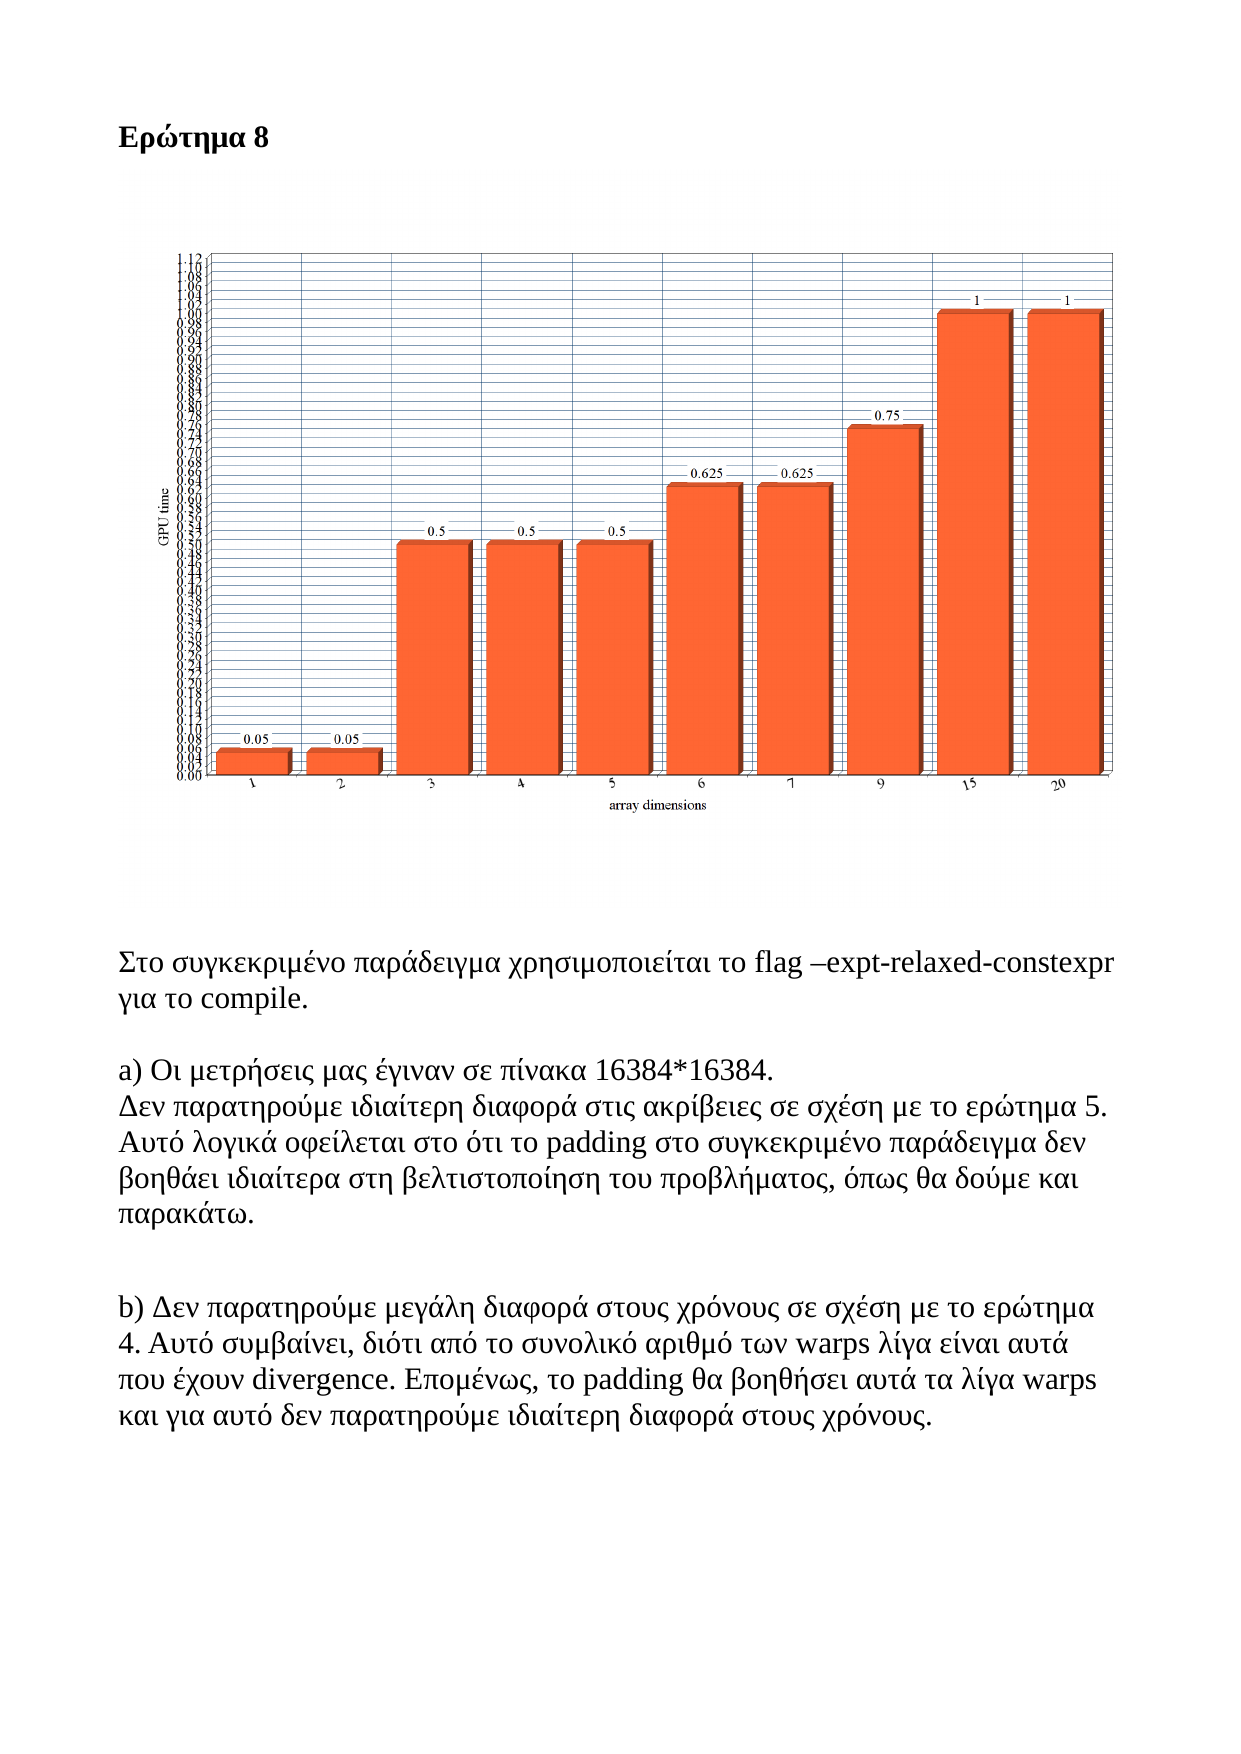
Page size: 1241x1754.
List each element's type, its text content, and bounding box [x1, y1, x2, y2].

text Στο συγκεκριμένο παράδειγμα χρησιμοποιείται το flag –expt-relaxed-constexpr για το compile. [118, 943, 1122, 1015]
text a) Οι μετρήσεις μας έγιναν σε πίνακα 16384*16384. [118, 1051, 1122, 1087]
text Ερώτημα 8 [118, 118, 1122, 154]
text b) Δεν παρατηρούμε μεγάλη διαφορά στους χρόνους σε σχέση με το ερώτημα 4. Αυτό συμβαίνει, διότι από το συνολικό αριθμό των warps λίγα είναι αυτά που έχουν divergence. Επομένως, το padding θα βοηθήσει αυτά τα λίγα warps και για αυτό δεν παρατηρούμε ιδιαίτερη διαφορά στους χρόνους. [118, 1288, 1122, 1432]
picture [118, 169, 1123, 908]
text Δεν παρατηρούμε ιδιαίτερη διαφορά στις ακρίβειες σε σχέση με το ερώτημα 5. Αυτό λογικά οφείλεται στο ότι το padding στο συγκεκριμένο παράδειγμα δεν βοηθάει ιδιαίτερα στη βελτιστοποίηση του προβλήματος, όπως θα δούμε και παρακάτω. [118, 1087, 1122, 1231]
